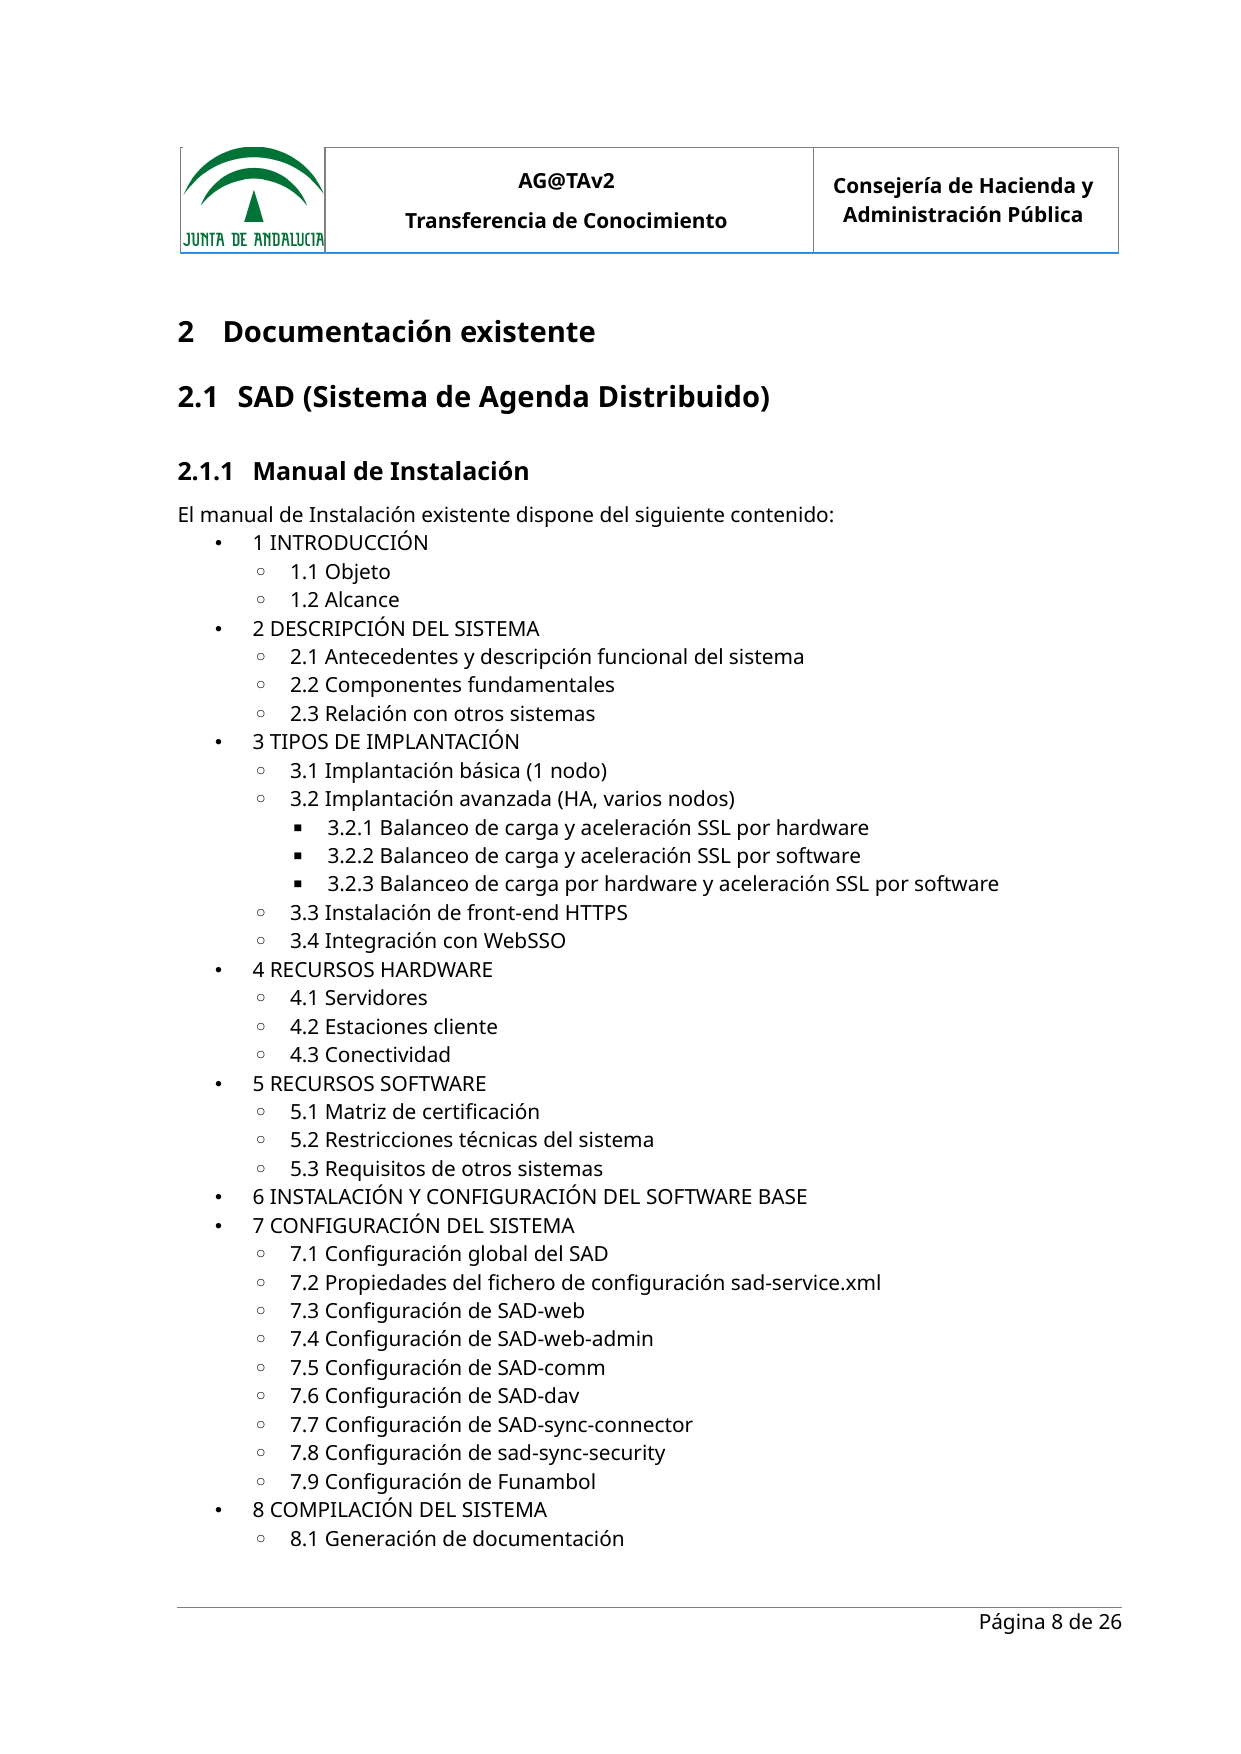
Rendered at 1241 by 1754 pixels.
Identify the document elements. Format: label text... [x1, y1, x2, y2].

list 6 INSTALACIÓN Y CONFIGURACIÓN DEL SOFTWARE BASE [215, 1182, 1122, 1211]
list 7.2 Propiedades del fichero de configuración sad-service.xml [252, 1268, 1122, 1296]
list 4.2 Estaciones cliente [252, 1012, 1122, 1040]
list 3.2 Implantación avanzada (HA, varios nodos) [252, 784, 1122, 813]
list 7.1 Configuración global del SAD [252, 1239, 1122, 1268]
list 2.3 Relación con otros sistemas [252, 699, 1122, 727]
list 7.9 Configuración de Funambol [252, 1467, 1122, 1495]
list 1 INTRODUCCIÓN [215, 528, 1122, 557]
list 3.2.3 Balanceo de carga por hardware y aceleración SSL por software [290, 869, 1122, 898]
subtitle Manual de Instalación [177, 453, 1122, 487]
list 4.1 Servidores [252, 983, 1122, 1012]
list 2 DESCRIPCIÓN DEL SISTEMA [215, 614, 1122, 642]
list 5 RECURSOS SOFTWARE [215, 1069, 1122, 1097]
list 4 RECURSOS HARDWARE [215, 955, 1122, 983]
list 5.3 Requisitos de otros sistemas [252, 1154, 1122, 1182]
list 3 TIPOS DE IMPLANTACIÓN [215, 727, 1122, 756]
list 3.2.2 Balanceo de carga y aceleración SSL por software [290, 841, 1122, 869]
list 7.7 Configuración de SAD-sync-connector [252, 1410, 1122, 1438]
list 7.3 Configuración de SAD-web [252, 1296, 1122, 1324]
list 3.4 Integración con WebSSO [252, 926, 1122, 955]
list 7.5 Configuración de SAD-comm [252, 1353, 1122, 1381]
picture [183, 147, 324, 246]
list 2.1 Antecedentes y descripción funcional del sistema [252, 642, 1122, 671]
list 4.3 Conectividad [252, 1040, 1122, 1069]
list 5.2 Restricciones técnicas del sistema [252, 1126, 1122, 1154]
list 3.1 Implantación básica (1 nodo) [252, 756, 1122, 784]
subtitle Documentación existente [177, 311, 1122, 351]
list 7.6 Configuración de SAD-dav [252, 1381, 1122, 1410]
list 7.8 Configuración de sad-sync-security [252, 1438, 1122, 1467]
list 1.1 Objeto [252, 557, 1122, 585]
list 1.2 Alcance [252, 585, 1122, 614]
subtitle SAD (Sistema de Agenda Distribuido) [177, 376, 1122, 416]
list 8 COMPILACIÓN DEL SISTEMA [215, 1495, 1122, 1524]
list 7 CONFIGURACIÓN DEL SISTEMA [215, 1211, 1122, 1239]
list 7.4 Configuración de SAD-web-admin [252, 1324, 1122, 1353]
list 3.2.1 Balanceo de carga y aceleración SSL por hardware [290, 813, 1122, 841]
list 5.1 Matriz de certificación [252, 1097, 1122, 1126]
list 3.3 Instalación de front-end HTTPS [252, 898, 1122, 926]
list 2.2 Componentes fundamentales [252, 671, 1122, 699]
list 8.1 Generación de documentación [252, 1524, 1122, 1552]
text El manual de Instalación existente dispone del siguiente contenido: [177, 500, 1122, 528]
